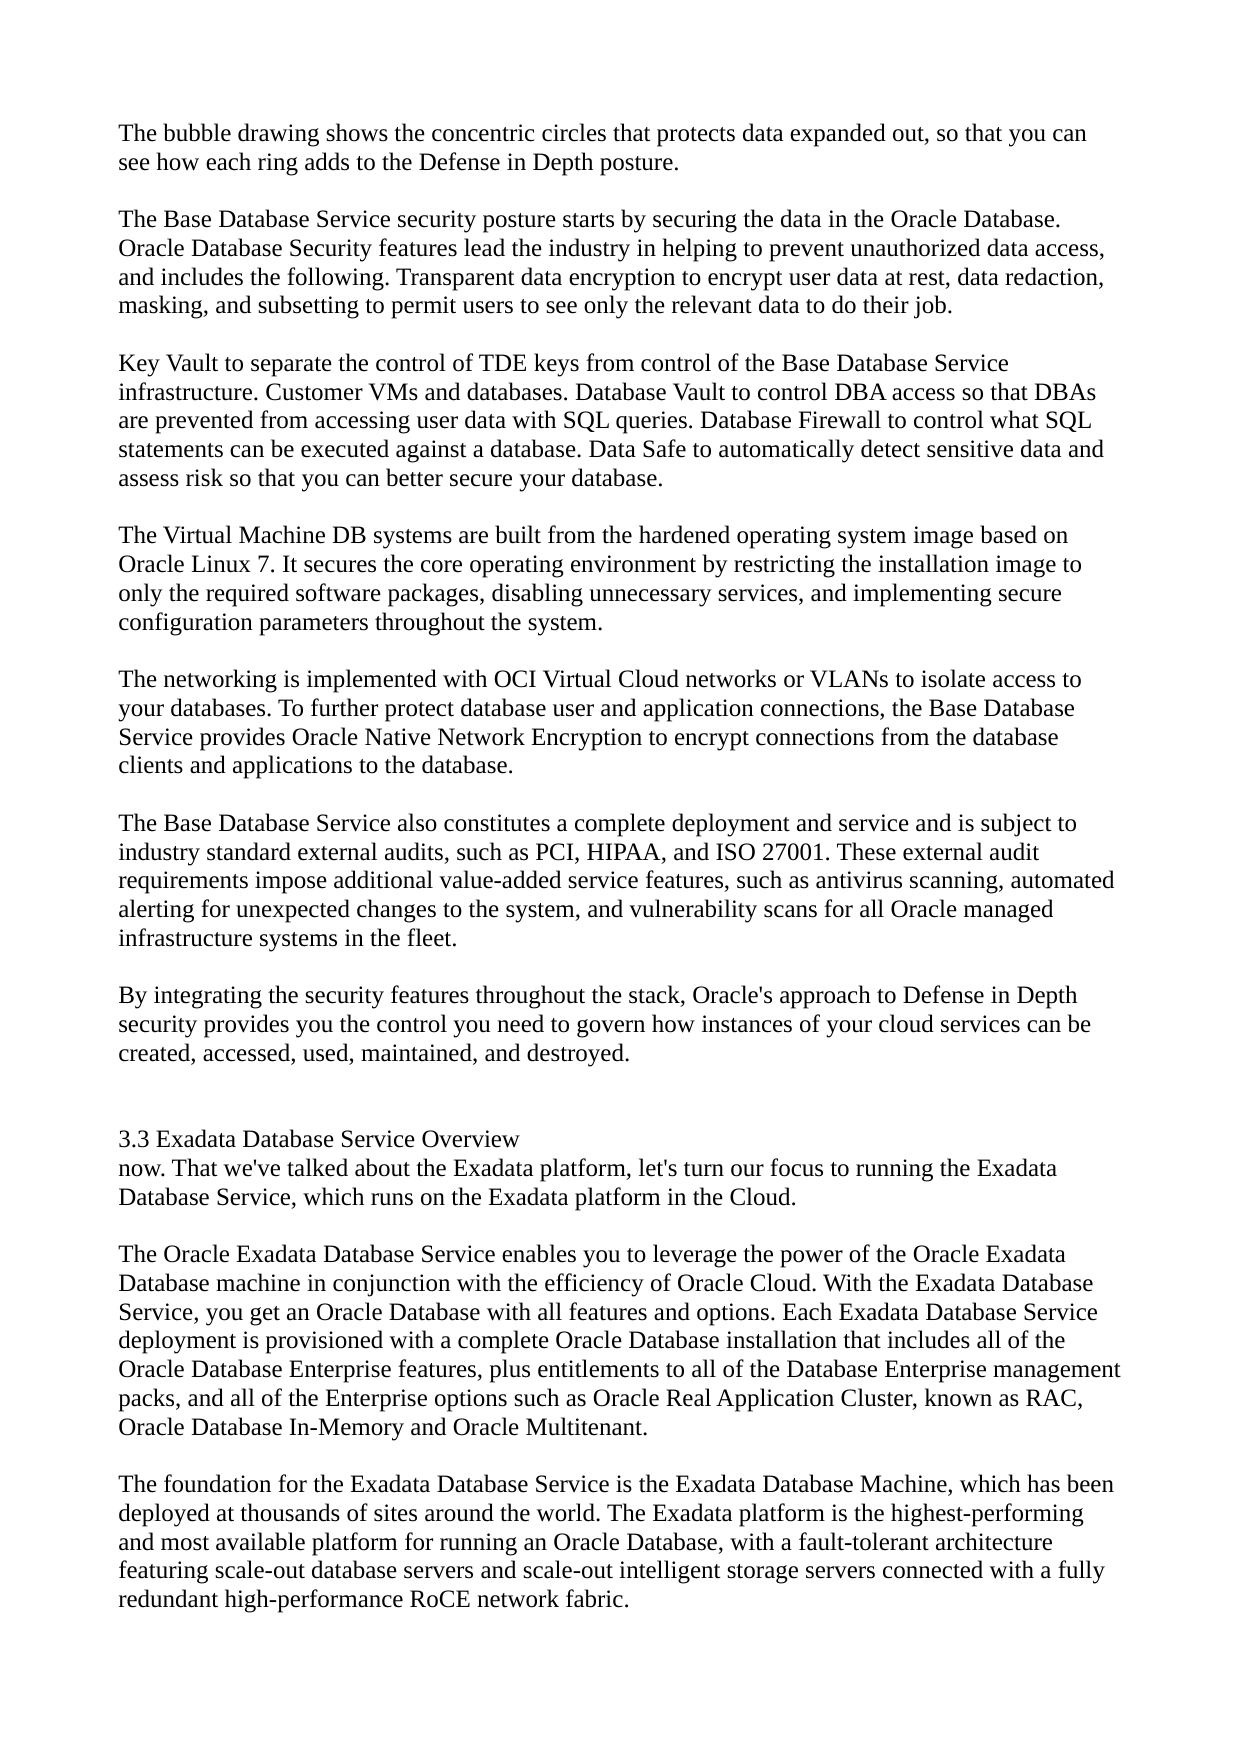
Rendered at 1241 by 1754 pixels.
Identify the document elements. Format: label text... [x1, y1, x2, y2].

text 3.3 Exadata Database Service Overview [118, 1124, 1122, 1153]
text The bubble drawing shows the concentric circles that protects data expanded out, so that you can see how each ring adds to the Defense in Depth posture. [118, 118, 1122, 176]
text The Oracle Exadata Database Service enables you to leverage the power of the Oracle Exadata Database machine in conjunction with the efficiency of Oracle Cloud. With the Exadata Database Service, you get an Oracle Database with all features and options. Each Exadata Database Service deployment is provisioned with a complete Oracle Database installation that includes all of the Oracle Database Enterprise features, plus entitlements to all of the Database Enterprise management packs, and all of the Enterprise options such as Oracle Real Application Cluster, known as RAC, Oracle Database In-Memory and Oracle Multitenant. [118, 1239, 1122, 1441]
text The networking is implemented with OCI Virtual Cloud networks or VLANs to isolate access to your databases. To further protect database user and application connections, the Base Database Service provides Oracle Native Network Encryption to encrypt connections from the database clients and applications to the database. [118, 664, 1122, 779]
text now. That we've talked about the Exadata platform, let's turn our focus to running the Exadata Database Service, which runs on the Exadata platform in the Cloud. [118, 1153, 1122, 1211]
text Key Vault to separate the control of TDE keys from control of the Base Database Service infrastructure. Customer VMs and databases. Database Vault to control DBA access so that DBAs are prevented from accessing user data with SQL queries. Database Firewall to control what SQL statements can be executed against a database. Data Safe to automatically detect sensitive data and assess risk so that you can better secure your database. [118, 348, 1122, 492]
text The Base Database Service also constitutes a complete deployment and service and is subject to industry standard external audits, such as PCI, HIPAA, and ISO 27001. These external audit requirements impose additional value-added service features, such as antivirus scanning, automated alerting for unexpected changes to the system, and vulnerability scans for all Oracle managed infrastructure systems in the fleet. [118, 808, 1122, 952]
text The Base Database Service security posture starts by securing the data in the Oracle Database. Oracle Database Security features lead the industry in helping to prevent unauthorized data access, and includes the following. Transparent data encryption to encrypt user data at rest, data redaction, masking, and subsetting to permit users to see only the relevant data to do their job. [118, 204, 1122, 319]
text By integrating the security features throughout the stack, Oracle's approach to Defense in Depth security provides you the control you need to govern how instances of your cloud services can be created, accessed, used, maintained, and destroyed. [118, 981, 1122, 1067]
text The Virtual Machine DB systems are built from the hardened operating system image based on Oracle Linux 7. It secures the core operating environment by restricting the installation image to only the required software packages, disabling unnecessary services, and implementing secure configuration parameters throughout the system. [118, 521, 1122, 636]
text The foundation for the Exadata Database Service is the Exadata Database Machine, which has been deployed at thousands of sites around the world. The Exadata platform is the highest-performing and most available platform for running an Oracle Database, with a fault-tolerant architecture featuring scale-out database servers and scale-out intelligent storage servers connected with a fully redundant high-performance RoCE network fabric. [118, 1469, 1122, 1613]
